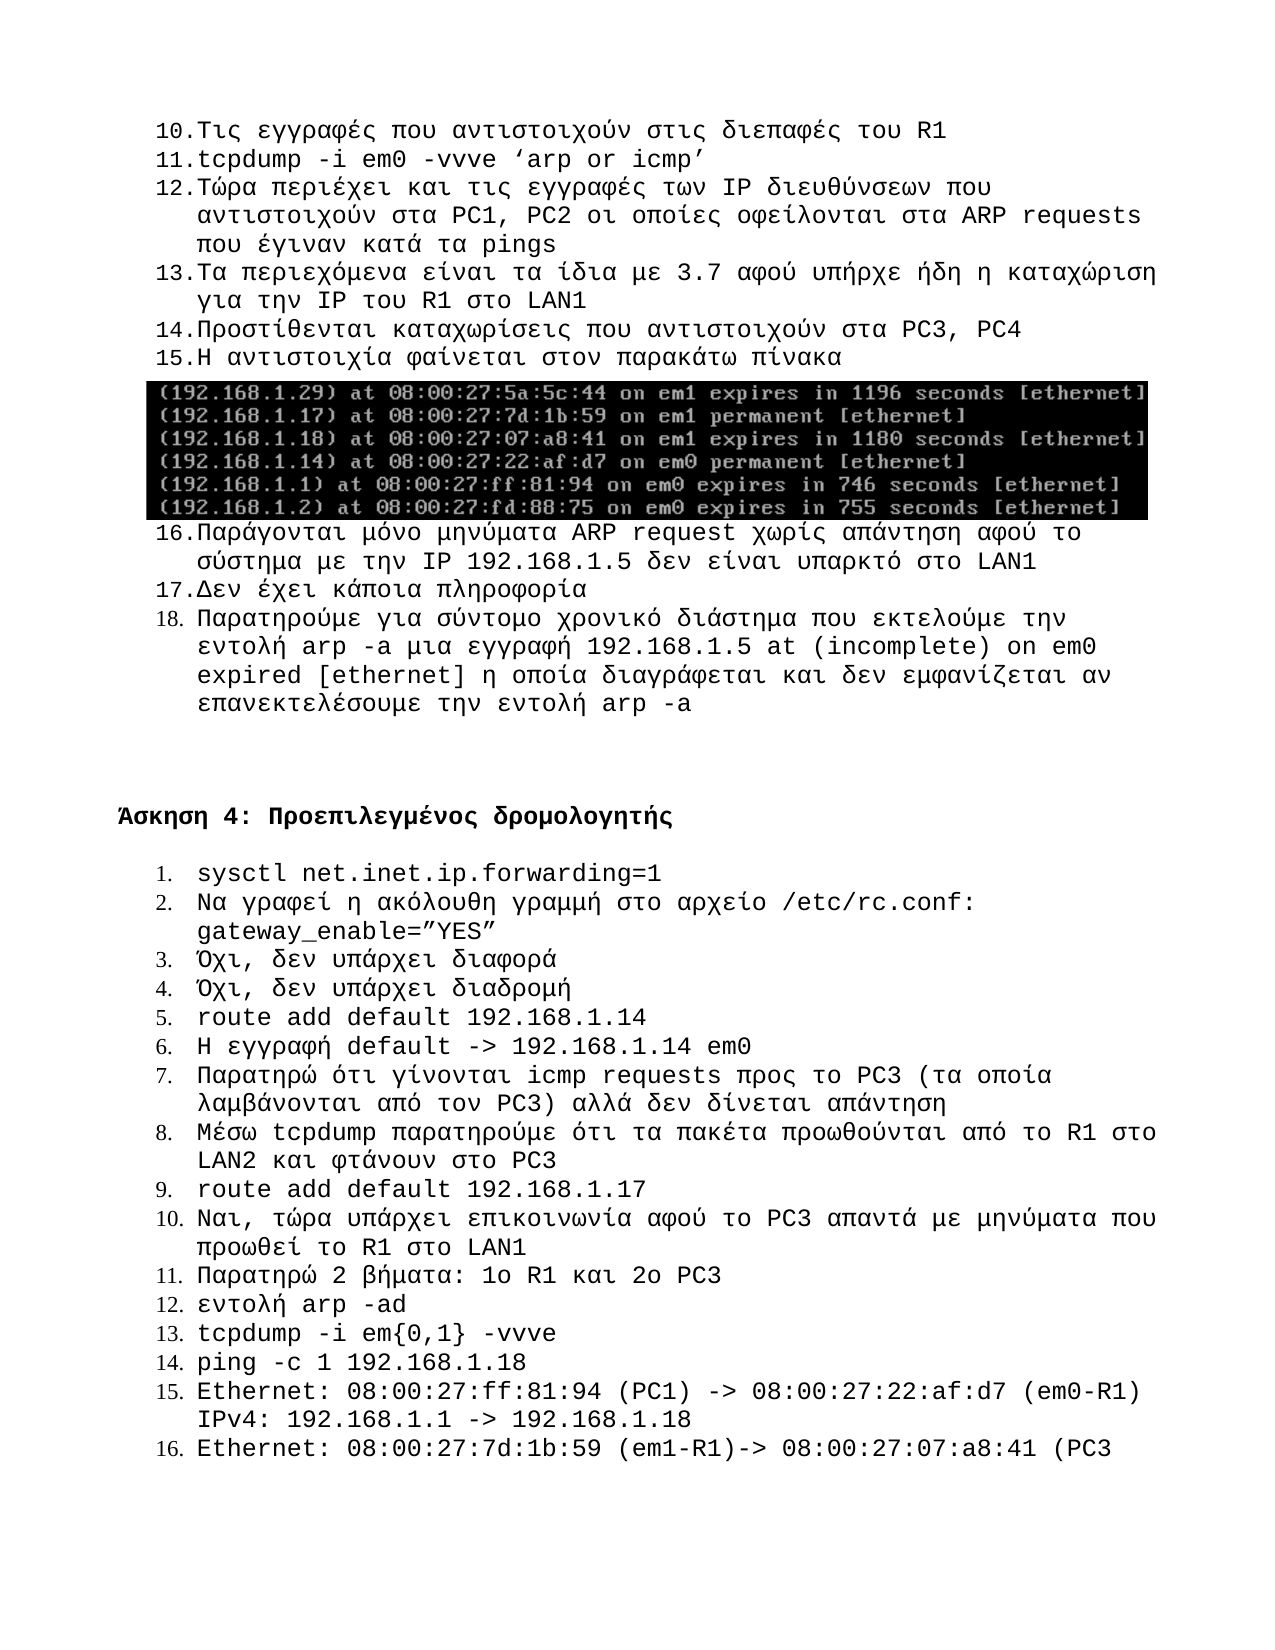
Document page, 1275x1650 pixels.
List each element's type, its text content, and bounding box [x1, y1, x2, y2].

list Παρατηρώ ότι γίνονται icmp requests προς το PC3 (τα οποία λαμβάνονται από τον PC3) αλλά δεν δίνεται απάντηση [155, 1062, 1157, 1119]
list εντολή arp -ad [155, 1291, 1157, 1320]
list IPv4: 192.168.1.1 -> 192.168.1.18 [155, 1407, 1157, 1435]
list Παράγονται μόνο μηνύματα ARP request χωρίς απάντηση αφού το σύστημα με την IP 192.168.1.5 δεν είναι υπαρκτό στο LAN1 [155, 373, 1157, 577]
list Τα περιεχόμενα είναι τα ίδια με 3.7 αφού υπήρχε ήδη η καταχώριση για την IP του R1 στο LAN1 [155, 260, 1157, 316]
list tcpdump -i em0 -vvve ‘arp or icmp’ [155, 146, 1157, 175]
list Η αντιστοιχία φαίνεται στον παρακάτω πίνακα [155, 345, 1157, 373]
list Παρατηρούμε για σύντομο χρονικό διάστημα που εκτελούμε την εντολή arp -a μια εγγραφή 192.168.1.5 at (incomplete) on em0 expired [ethernet] η οποία διαγράφεται και δεν εμφανίζεται αν επανεκτελέσουμε την εντολή arp -a [155, 605, 1157, 719]
list Η εγγραφή default -> 192.168.1.14 em0 [155, 1033, 1157, 1062]
list Να γραφεί η ακόλουθη γραμμή στο αρχείο /etc/rc.conf: gateway_enable=”YES” [155, 889, 1157, 947]
list Ναι, τώρα υπάρχει επικοινωνία αφού το PC3 απαντά με μηνύματα που προωθεί το R1 στο LAN1 [155, 1205, 1157, 1262]
list sysctl net.inet.ip.forwarding=1 [155, 861, 1157, 889]
text Άσκηση 4: Προεπιλεγμένος δρομολογητής [118, 804, 1157, 832]
list Μέσω tcpdump παρατηρούμε ότι τα πακέτα προωθούνται από το R1 στο LAN2 και φτάνουν στο PC3 [155, 1119, 1157, 1176]
list route add default 192.168.1.14 [155, 1004, 1157, 1033]
list ping -c 1 192.168.1.18 [155, 1349, 1157, 1378]
list Παρατηρώ 2 βήματα: 1ο R1 και 2ο PC3 [155, 1262, 1157, 1291]
list route add default 192.168.1.17 [155, 1176, 1157, 1205]
list Ethernet: 08:00:27:ff:81:94 (PC1) -> 08:00:27:22:af:d7 (em0-R1) [155, 1378, 1157, 1407]
picture [146, 381, 1148, 520]
list tcpdump -i em{0,1} -vvve [155, 1320, 1157, 1349]
list Ethernet: 08:00:27:7d:1b:59 (em1-R1)-> 08:00:27:07:a8:41 (PC3 [155, 1435, 1157, 1464]
list Προστίθενται καταχωρίσεις που αντιστοιχούν στα PC3, PC4 [155, 316, 1157, 345]
list Τώρα περιέχει και τις εγγραφές των IP διευθύνσεων που αντιστοιχούν στα PC1, PC2 οι οποίες οφείλονται στα ARP requests που έγιναν κατά τα pings [155, 175, 1157, 260]
list Τις εγγραφές που αντιστοιχούν στις διεπαφές του R1 [155, 118, 1157, 146]
list Δεν έχει κάποια πληροφορία [155, 577, 1157, 605]
list Όχι, δεν υπάρχει διαφορά [155, 947, 1157, 975]
list Όχι, δεν υπάρχει διαδρομή [155, 975, 1157, 1004]
